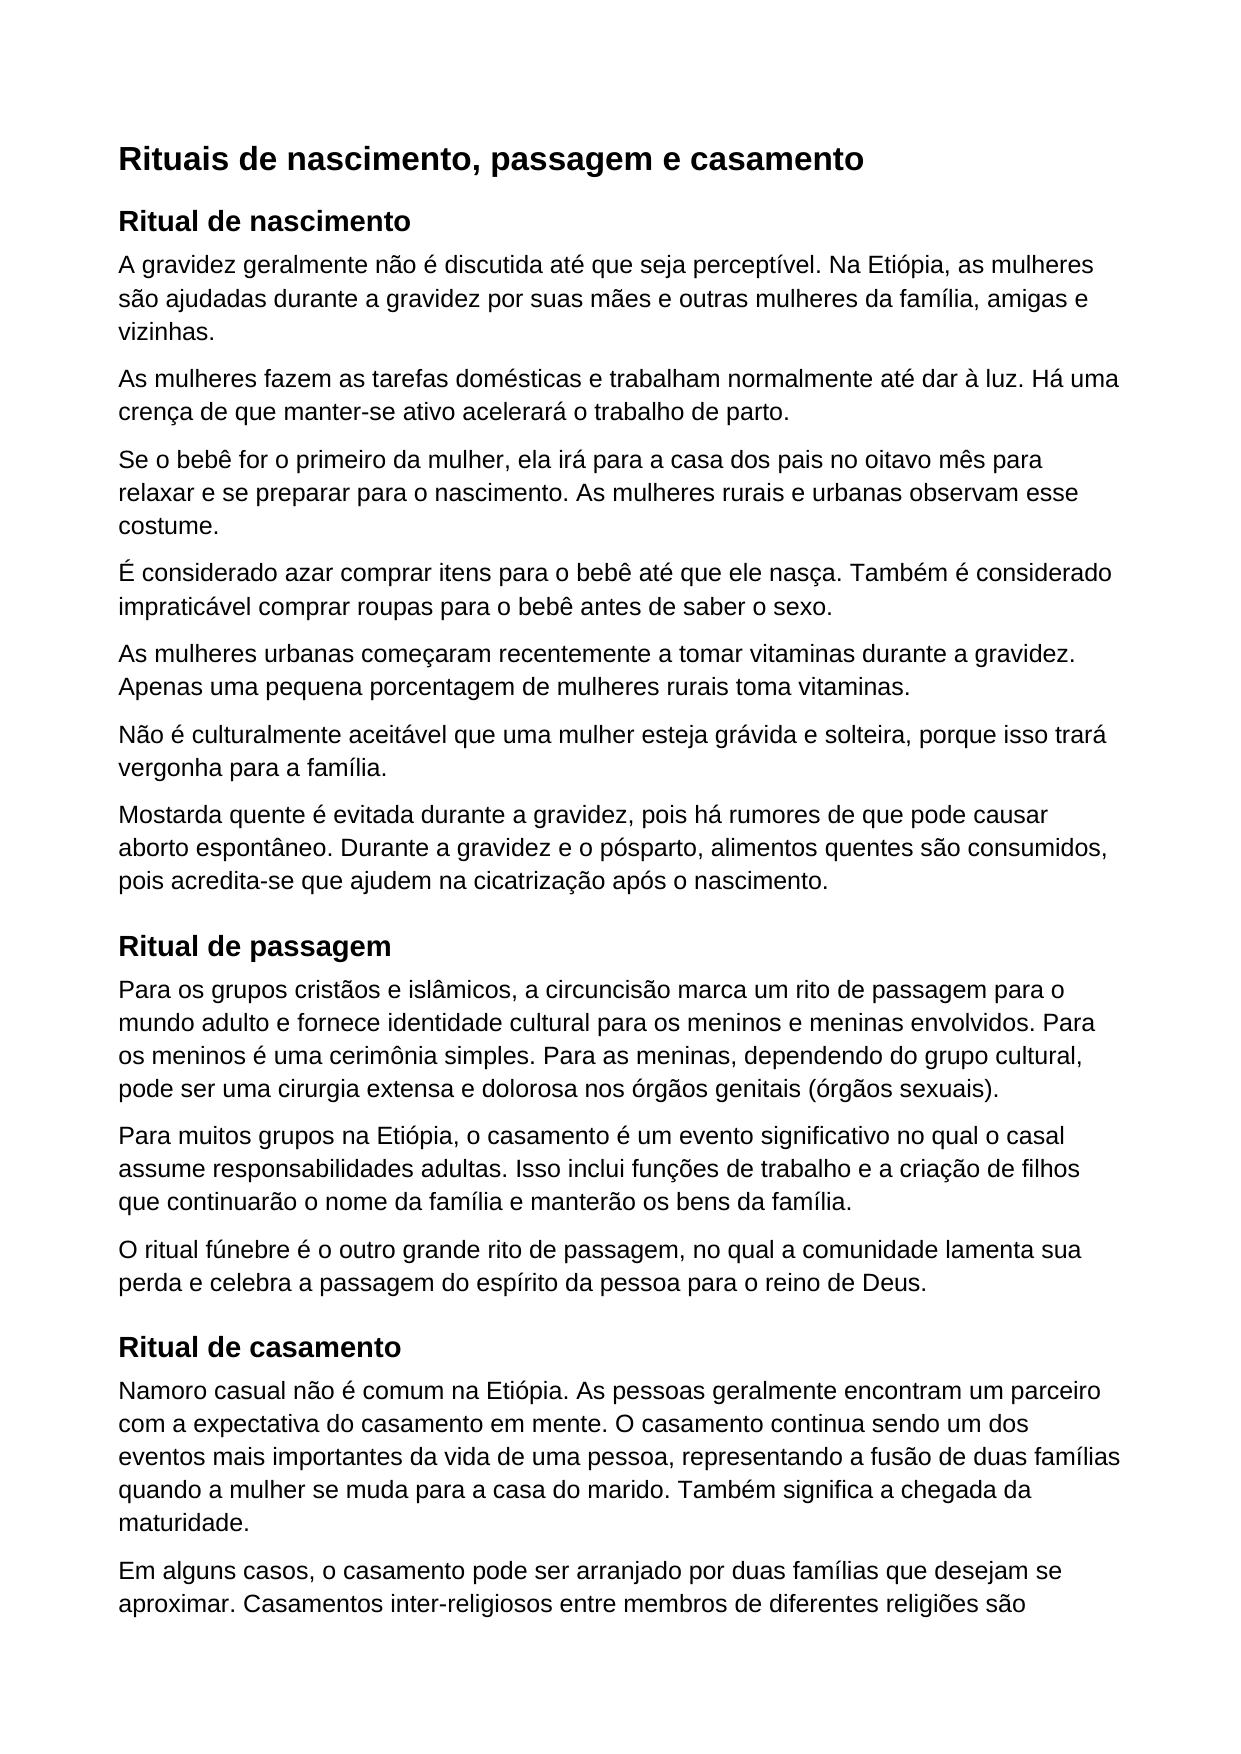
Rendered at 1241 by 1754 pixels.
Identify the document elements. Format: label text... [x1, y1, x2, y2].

text É considerado azar comprar itens para o bebê até que ele nasça. Também é considerado impraticável comprar roupas para o bebê antes de saber o sexo. [118, 558, 1122, 620]
text Em alguns casos, o casamento pode ser arranjado por duas famílias que desejam se aproximar. Casamentos inter-religiosos entre membros de diferentes religiões são [118, 1556, 1122, 1618]
subtitle Ritual de nascimento [118, 204, 1122, 238]
text O ritual fúnebre é o outro grande rito de passagem, no qual a comunidade lamenta sua perda e celebra a passagem do espírito da pessoa para o reino de Deus. [118, 1235, 1122, 1297]
text Para os grupos cristãos e islâmicos, a circuncisão marca um rito de passagem para o mundo adulto e fornece identidade cultural para os meninos e meninas envolvidos. Para os meninos é uma cerimônia simples. Para as meninas, dependendo do grupo cultural, pode ser uma cirurgia extensa e dolorosa nos órgãos genitais (órgãos sexuais). [118, 974, 1122, 1102]
text Para muitos grupos na Etiópia, o casamento é um evento significativo no qual o casal assume responsabilidades adultas. Isso inclui funções de trabalho e a criação de filhos que continuarão o nome da família e manterão os bens da família. [118, 1121, 1122, 1216]
text Não é culturalmente aceitável que uma mulher esteja grávida e solteira, porque isso trará vergonha para a família. [118, 720, 1122, 781]
text A gravidez geralmente não é discutida até que seja perceptível. Na Etiópia, as mulheres são ajudadas durante a gravidez por suas mães e outras mulheres da família, amigas e vizinhas. [118, 251, 1122, 345]
subtitle Rituais de nascimento, passagem e casamento [118, 139, 1122, 177]
text As mulheres urbanas começaram recentemente a tomar vitaminas durante a gravidez. Apenas uma pequena porcentagem de mulheres rurais toma vitaminas. [118, 639, 1122, 701]
text Se o bebê for o primeiro da mulher, ela irá para a casa dos pais no oitavo mês para relaxar e se preparar para o nascimento. As mulheres rurais e urbanas observam esse costume. [118, 445, 1122, 539]
subtitle Ritual de casamento [118, 1330, 1122, 1364]
text Mostarda quente é evitada durante a gravidez, pois há rumores de que pode causar aborto espontâneo. Durante a gravidez e o pósparto, alimentos quentes são consumidos, pois acredita-se que ajudem na cicatrização após o nascimento. [118, 800, 1122, 895]
subtitle Ritual de passagem [118, 928, 1122, 962]
text Namoro casual não é comum na Etiópia. As pessoas geralmente encontram um parceiro com a expectativa do casamento em mente. O casamento continua sendo um dos eventos mais importantes da vida de uma pessoa, representando a fusão de duas famílias quando a mulher se muda para a casa do marido. Também significa a chegada da maturidade. [118, 1376, 1122, 1537]
text As mulheres fazem as tarefas domésticas e trabalham normalmente até dar à luz. Há uma crença de que manter-se ativo acelerará o trabalho de parto. [118, 364, 1122, 426]
